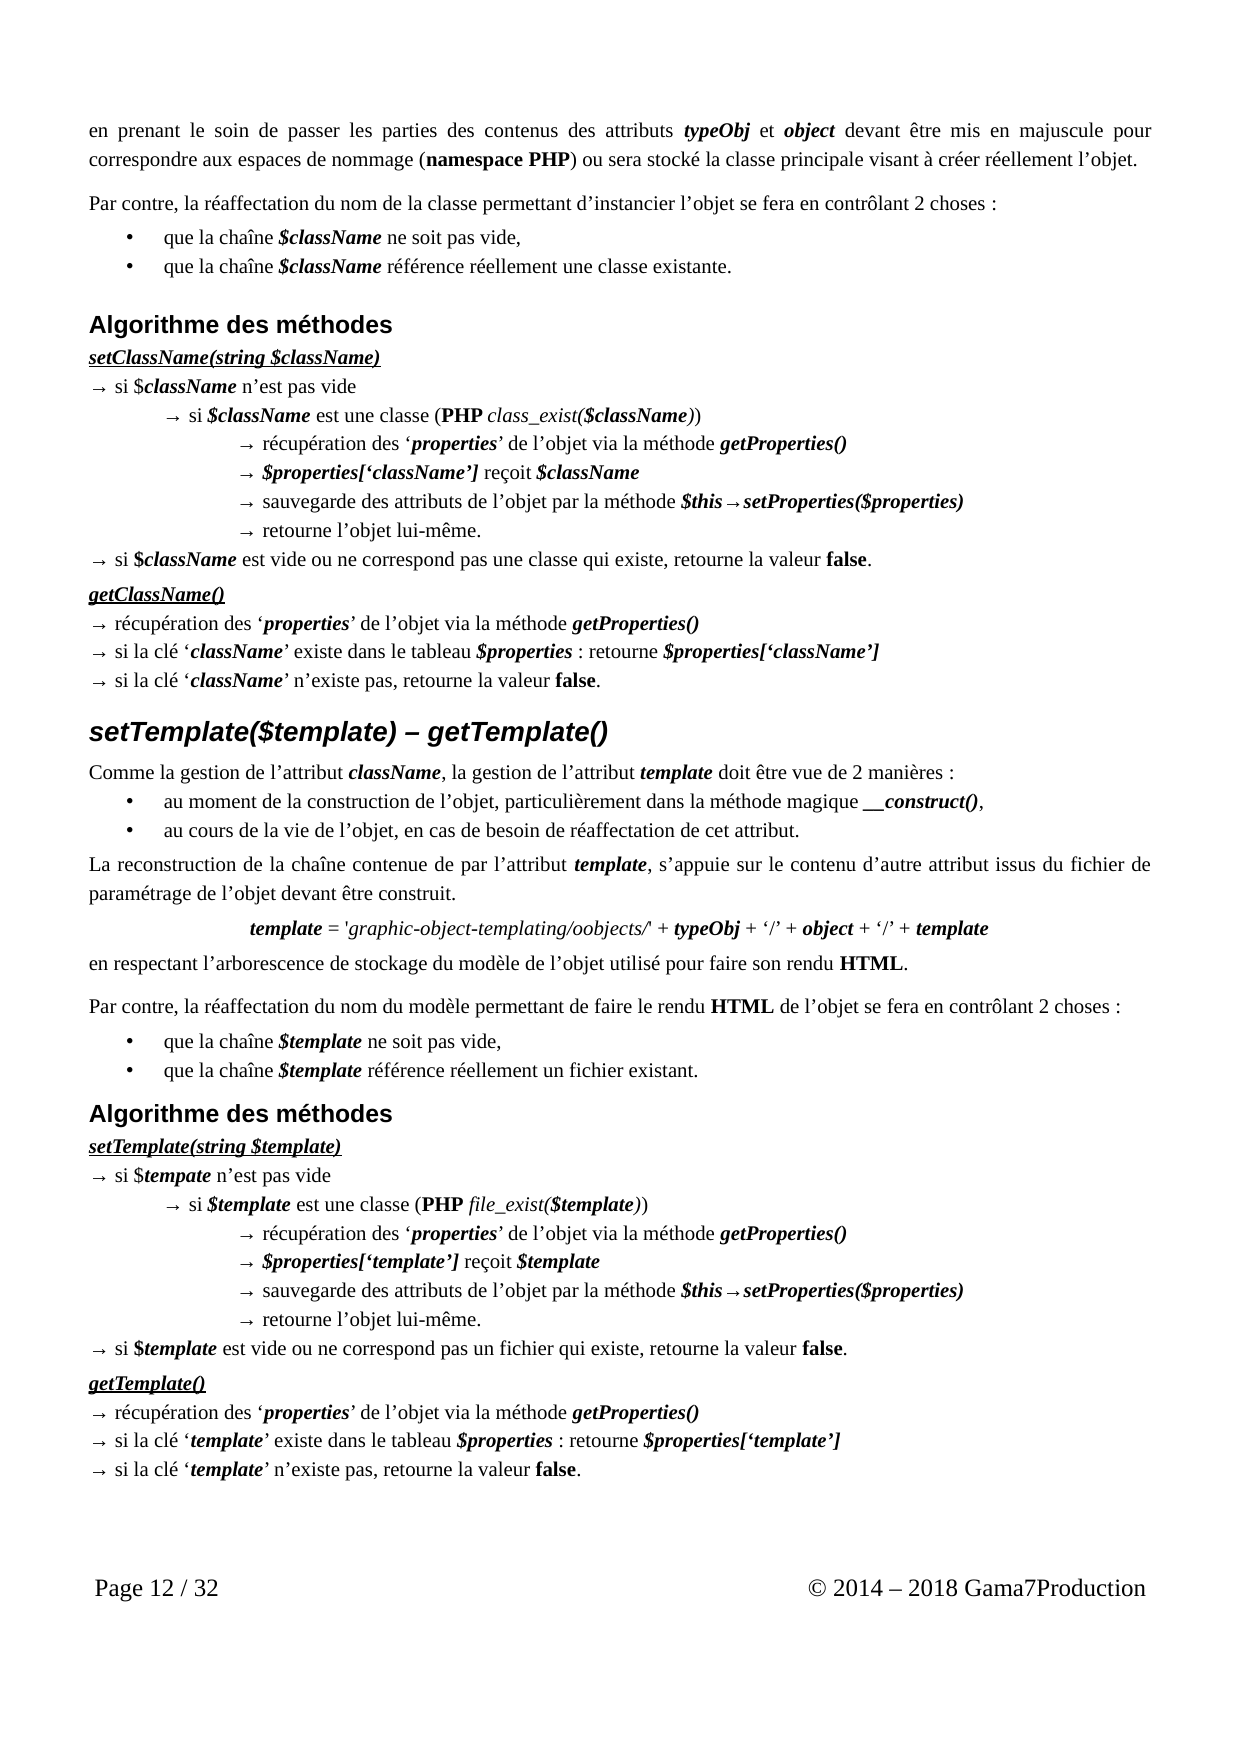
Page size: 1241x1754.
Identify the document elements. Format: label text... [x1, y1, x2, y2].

text Comme la gestion de l’attribut className, la gestion de l’attribut template doit être vue de 2 manières : [88, 760, 1152, 784]
text setTemplate(string $template) [88, 1134, 1152, 1158]
text → si la clé ‘template’ existe dans le tableau $properties : retourne $properties[‘template’] [88, 1428, 1152, 1452]
text → récupération des ‘properties’ de l’objet via la méthode getProperties() [88, 431, 1152, 455]
list au cours de la vie de l’objet, en cas de besoin de réaffectation de cet attribut. [126, 817, 1152, 842]
text template = 'graphic-object-templating/oobjects/' + typeObj + ‘/’ + object + ‘/’ + template [88, 916, 1152, 940]
text getClassName() [88, 582, 1152, 606]
text → si la clé ‘template’ n’existe pas, retourne la valeur false. [88, 1457, 1152, 1481]
text → si $template est une classe (PHP file_exist($template)) [88, 1192, 1152, 1216]
text → récupération des ‘properties’ de l’objet via la méthode getProperties() [88, 1221, 1152, 1244]
text → $properties[‘template’] reçoit $template [236, 1249, 1152, 1273]
text → sauvegarde des attributs de l’objet par la méthode $this→setProperties($properties) [236, 489, 1152, 513]
list que la chaîne $template référence réellement un fichier existant. [126, 1058, 1152, 1082]
text → retourne l’objet lui-même. [88, 1307, 1152, 1331]
text → si $className est vide ou ne correspond pas une classe qui existe, retourne la valeur false. [88, 547, 1152, 571]
list que la chaîne $template ne soit pas vide, [126, 1029, 1152, 1053]
text Par contre, la réaffectation du nom du modèle permettant de faire le rendu HTML de l’objet se fera en contrôlant 2 choses : [88, 994, 1152, 1018]
text getTemplate() [88, 1371, 1152, 1395]
text → si $className est une classe (PHP class_exist($className)) [88, 402, 1152, 427]
text en prenant le soin de passer les parties des contenus des attributs typeObj et object devant être mis en majuscule pour correspondre aux espaces de nommage (namespace PHP) ou sera stocké la classe principale visant à créer réellement l’objet. [88, 118, 1152, 171]
subtitle Algorithme des méthodes [88, 1099, 1152, 1128]
text → si la clé ‘className’ existe dans le tableau $properties : retourne $properties[‘className’] [88, 639, 1152, 663]
text → $properties[‘className’] reçoit $className [236, 460, 1152, 484]
list que la chaîne $className référence réellement une classe existante. [126, 254, 1152, 278]
text Par contre, la réaffectation du nom de la classe permettant d’instancier l’objet se fera en contrôlant 2 choses : [88, 190, 1152, 214]
text → si $className n’est pas vide [88, 374, 1152, 398]
text setClassName(string $className) [88, 345, 1152, 369]
text → si $template est vide ou ne correspond pas un fichier qui existe, retourne la valeur false. [88, 1336, 1152, 1360]
list au moment de la construction de l’objet, particulièrement dans la méthode magique __construct(), [126, 789, 1152, 813]
subtitle setTemplate($template) – getTemplate() [88, 715, 1152, 747]
text → si la clé ‘className’ n’existe pas, retourne la valeur false. [88, 668, 1152, 692]
text en respectant l’arborescence de stockage du modèle de l’objet utilisé pour faire son rendu HTML. [88, 951, 1152, 975]
text → si $tempate n’est pas vide [88, 1163, 1152, 1187]
text → sauvegarde des attributs de l’objet par la méthode $this→setProperties($properties) [236, 1278, 1152, 1302]
text La reconstruction de la chaîne contenue de par l’attribut template, s’appuie sur le contenu d’autre attribut issus du fichier de paramétrage de l’objet devant être construit. [88, 852, 1152, 905]
text → récupération des ‘properties’ de l’objet via la méthode getProperties() [88, 1399, 1152, 1424]
text → retourne l’objet lui-même. [88, 518, 1152, 542]
text → récupération des ‘properties’ de l’objet via la méthode getProperties() [88, 610, 1152, 634]
subtitle Algorithme des méthodes [88, 310, 1152, 338]
list que la chaîne $className ne soit pas vide, [126, 225, 1152, 249]
